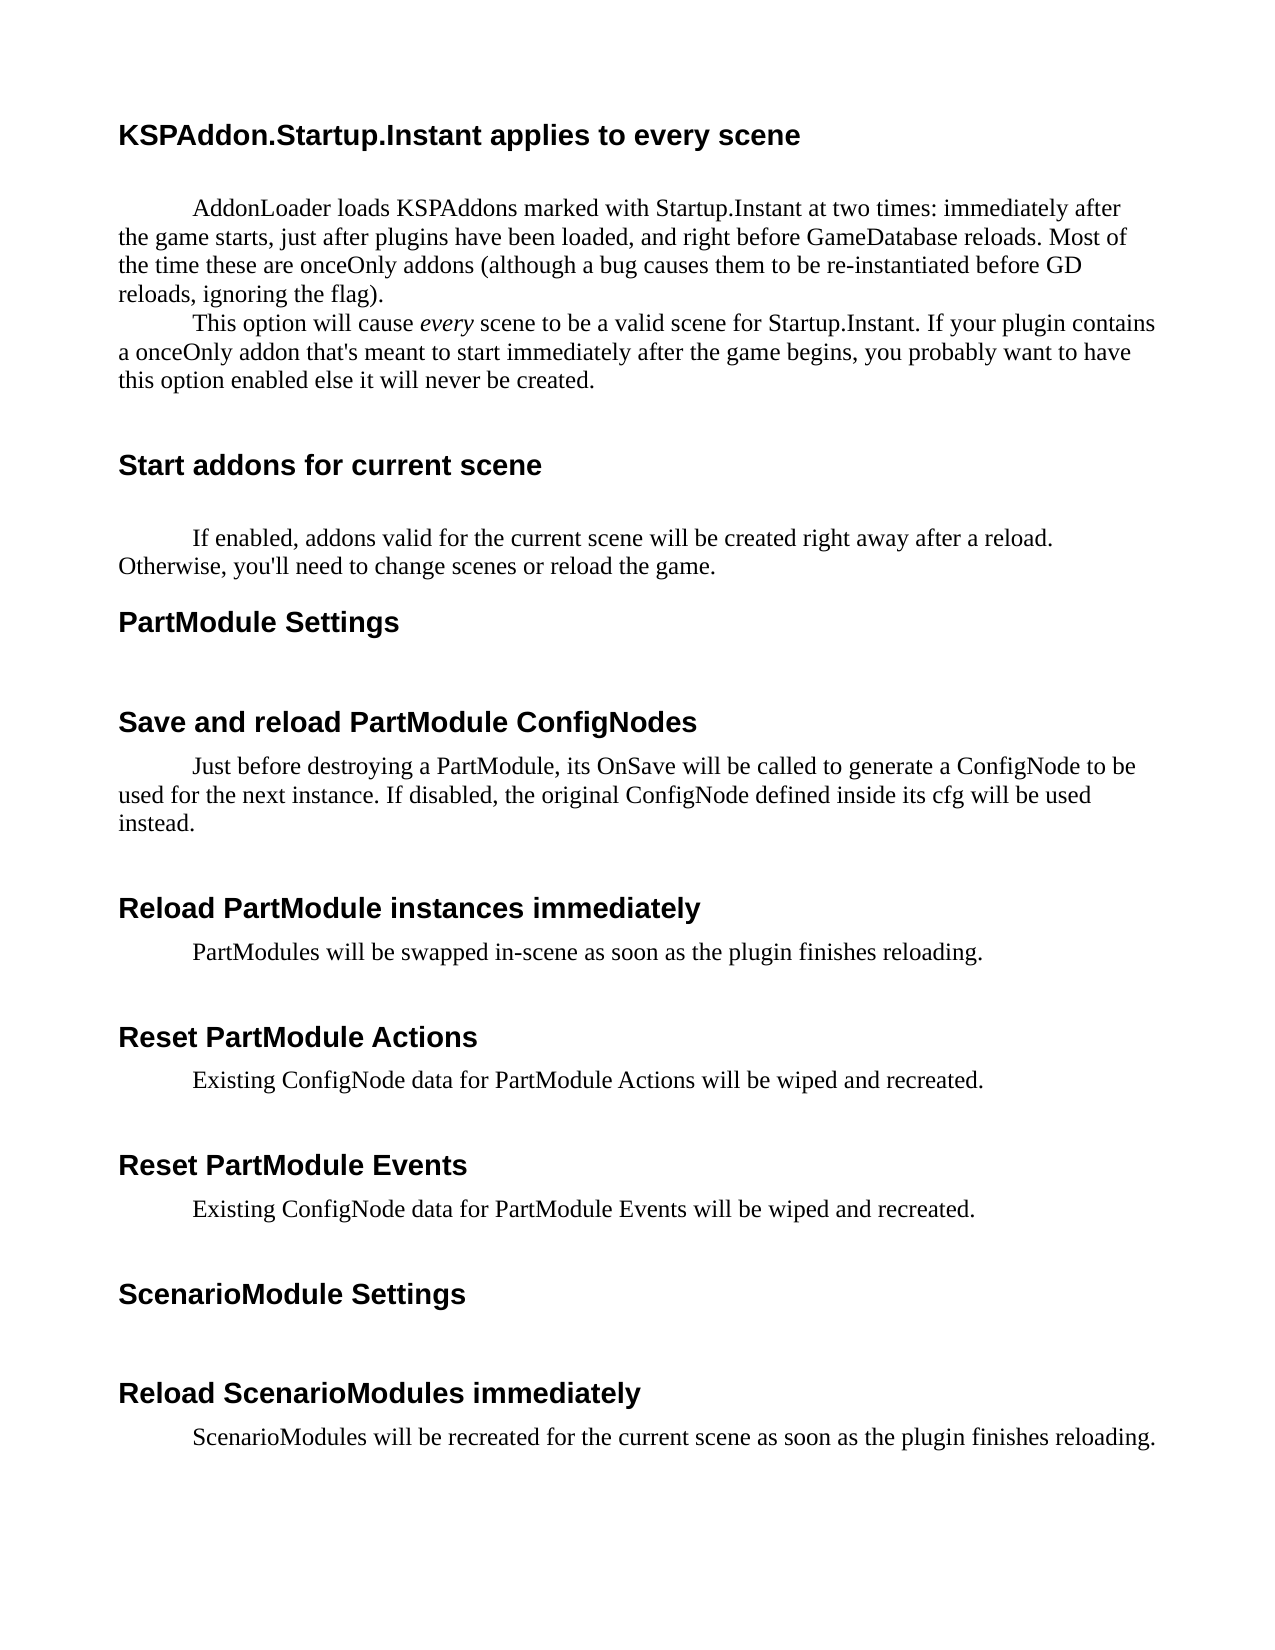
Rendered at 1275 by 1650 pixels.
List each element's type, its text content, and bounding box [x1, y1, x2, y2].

text Existing ConfigNode data for PartModule Events will be wiped and recreated. [118, 1194, 1157, 1223]
text Existing ConfigNode data for PartModule Actions will be wiped and recreated. [118, 1066, 1157, 1094]
text PartModules will be swapped in-scene as soon as the plugin finishes reloading. [118, 937, 1157, 966]
subtitle Reset PartModule Events [118, 1148, 1157, 1182]
subtitle Reload ScenarioModules immediately [118, 1376, 1157, 1410]
text AddonLoader loads KSPAddons marked with Startup.Instant at two times: immediately after the game starts, just after plugins have been loaded, and right before GameDatabase reloads. Most of the time these are onceOnly addons (although a bug causes them to be re-instantiated before GD reloads, ignoring the flag). [118, 193, 1157, 308]
subtitle Reload PartModule instances immediately [118, 891, 1157, 924]
subtitle ScenarioModule Settings [118, 1277, 1157, 1310]
subtitle Save and reload PartModule ConfigNodes [118, 705, 1157, 738]
subtitle Reset PartModule Actions [118, 1019, 1157, 1053]
text This option will cause every scene to be a valid scene for Startup.Instant. If your plugin contains a onceOnly addon that's meant to start immediately after the game begins, you probably want to have this option enabled else it will never be created. [118, 308, 1157, 394]
subtitle KSPAddon.Startup.Instant applies to every scene [118, 118, 1157, 152]
text Just before destroying a PartModule, its OnSave will be called to generate a ConfigNode to be used for the next instance. If disabled, the original ConfigNode defined inside its cfg will be used instead. [118, 751, 1157, 837]
text If enabled, addons valid for the current scene will be created right away after a reload. Otherwise, you'll need to change scenes or reload the game. [118, 523, 1157, 580]
text ScenarioModules will be recreated for the current scene as soon as the plugin finishes reloading. [118, 1422, 1157, 1451]
subtitle PartModule Settings [118, 605, 1157, 639]
subtitle Start addons for current scene [118, 448, 1157, 481]
